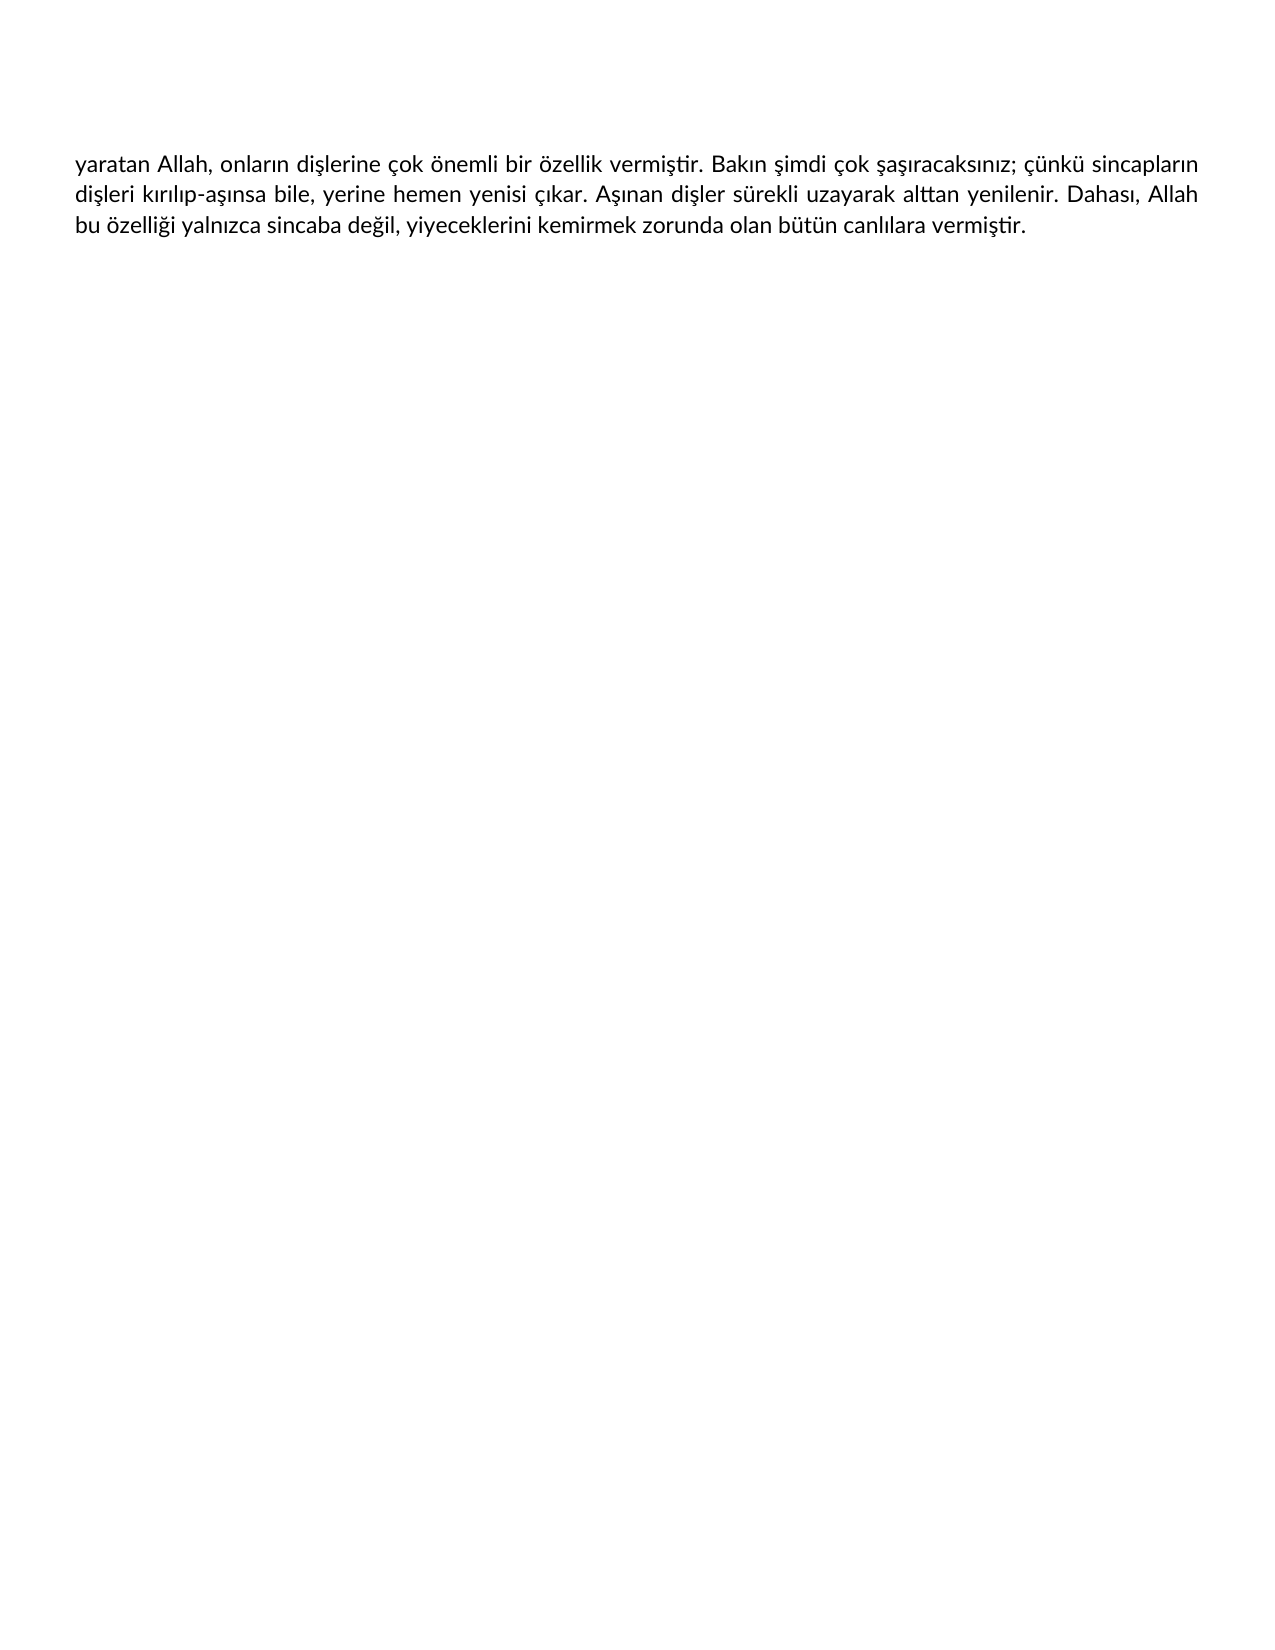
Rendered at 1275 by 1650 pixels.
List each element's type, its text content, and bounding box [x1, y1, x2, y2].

text yaratan Allah, onların dişlerine çok önemli bir özellik vermiştir. Bakın şimdi çok şaşıracaksınız; çünkü sincapların dişleri kırılıp-aşınsa bile, yerine hemen yenisi çıkar. Aşınan dişler sürekli uzayarak alttan yenilenir. Dahası, Allah bu özelliği yalnızca sincaba değil, yiyeceklerini kemirmek zorunda olan bütün canlılara vermiştir. [75, 150, 1200, 238]
